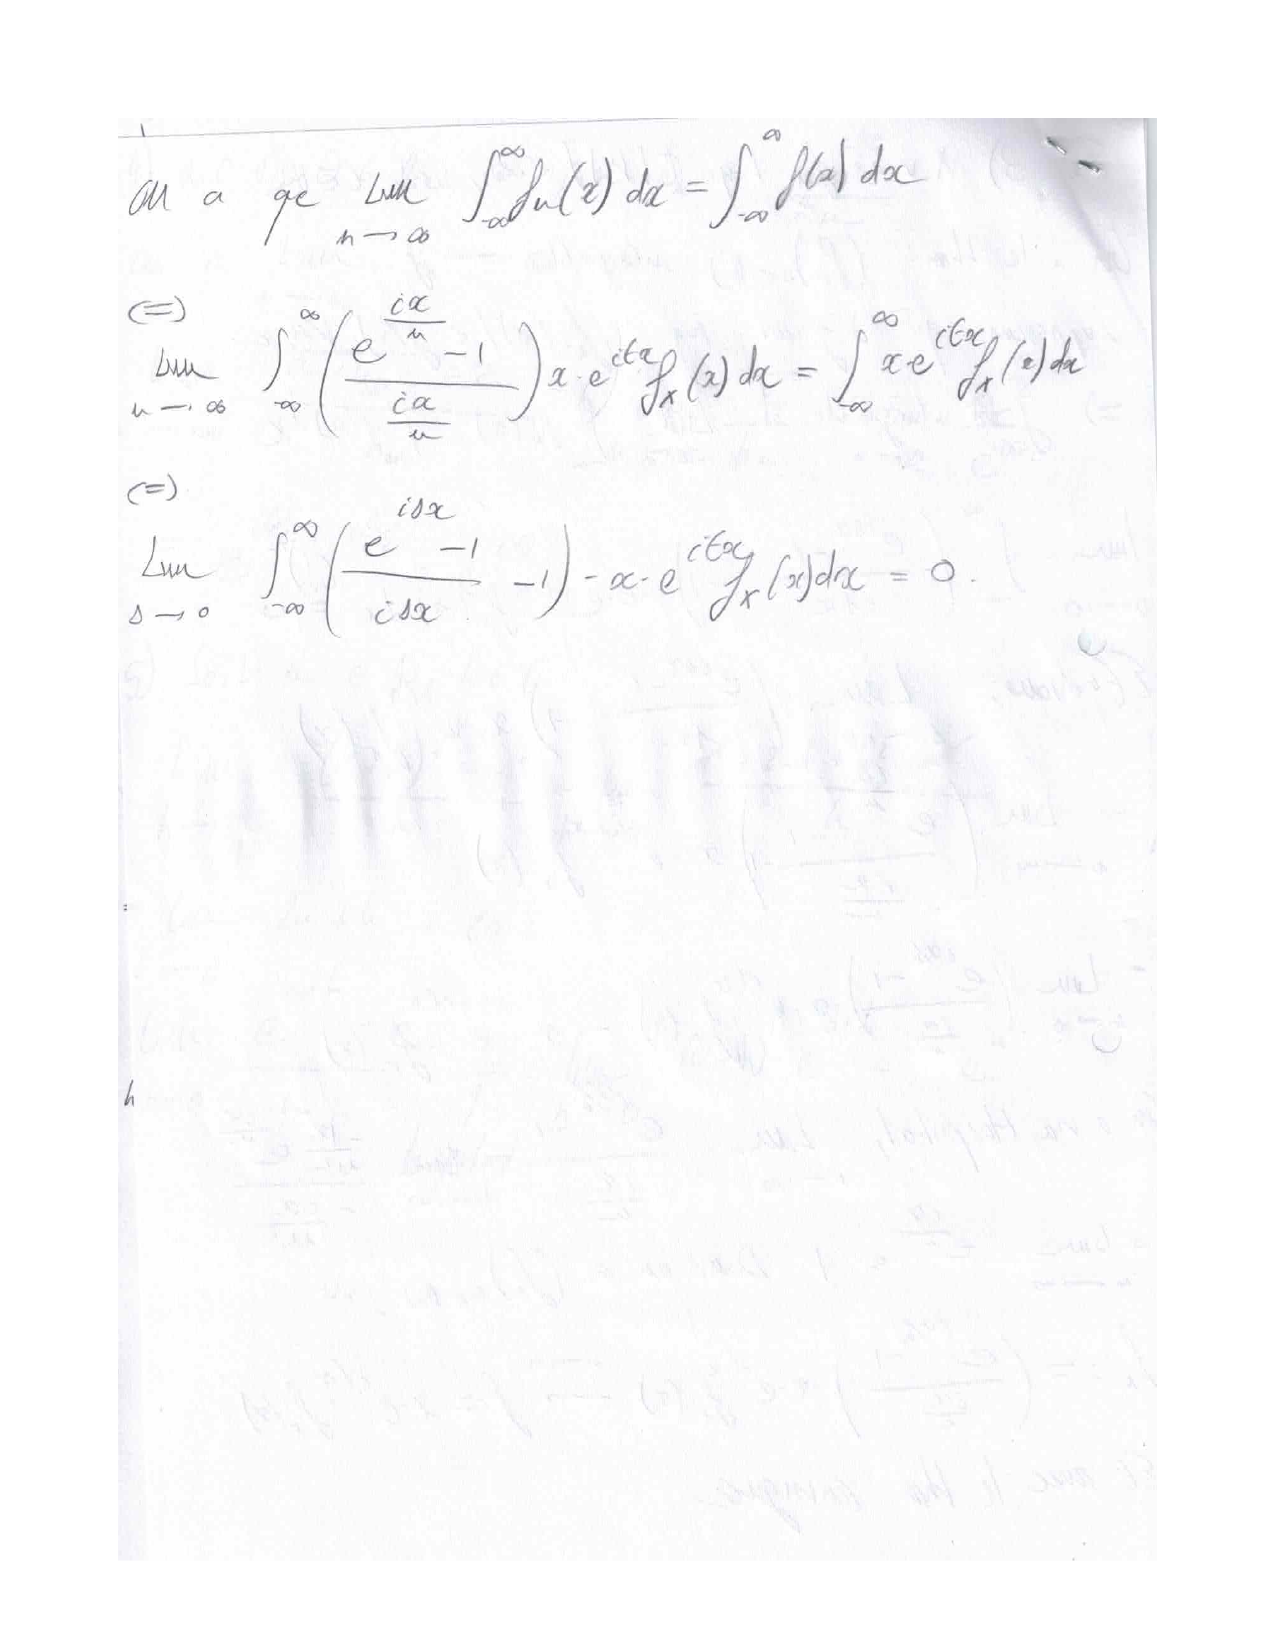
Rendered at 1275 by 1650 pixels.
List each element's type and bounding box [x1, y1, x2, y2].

picture [118, 118, 1157, 1561]
